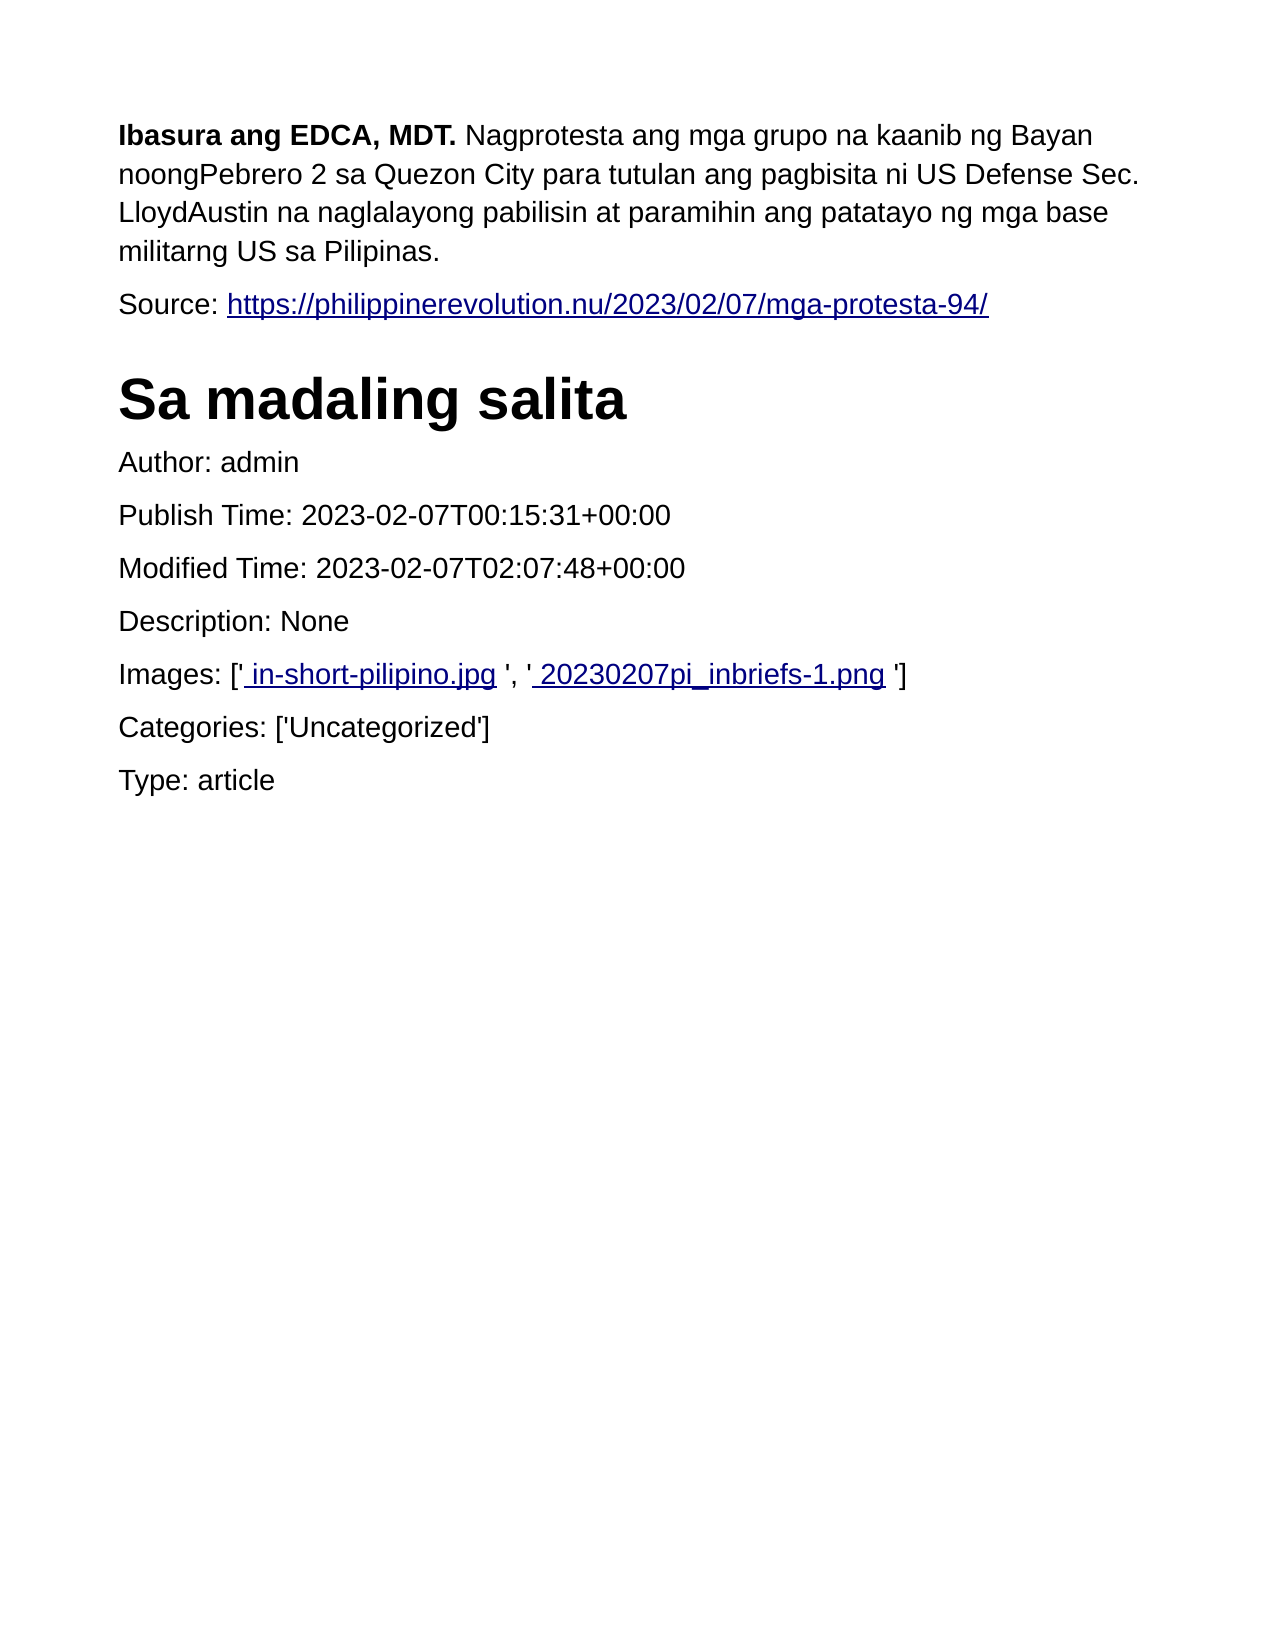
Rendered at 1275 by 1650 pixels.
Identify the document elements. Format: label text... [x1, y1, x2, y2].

text Ibasura ang EDCA, MDT. Nagprotesta ang mga grupo na kaanib ng Bayan noongPebrero 2 sa Quezon City para tutulan ang pagbisita ni US Defense Sec. LloydAustin na naglalayong pabilisin at paramihin ang patatayo ng mga base militarng US sa Pilipinas. [118, 118, 1157, 267]
text Description: None [118, 604, 1157, 637]
text Images: [' in-short-pilipino.jpg ', ' 20230207pi_inbriefs-1.png '] [118, 657, 1157, 691]
text Source: https://philippinerevolution.nu/2023/02/07/mga-protesta-94/ [118, 287, 1157, 320]
text Author: admin [118, 444, 1157, 478]
text Modified Time: 2023-02-07T02:07:48+00:00 [118, 551, 1157, 584]
text Publish Time: 2023-02-07T00:15:31+00:00 [118, 498, 1157, 531]
subtitle Sa madaling salita [118, 365, 1157, 432]
text Categories: ['Uncategorized'] [118, 710, 1157, 744]
text Type: article [118, 763, 1157, 797]
